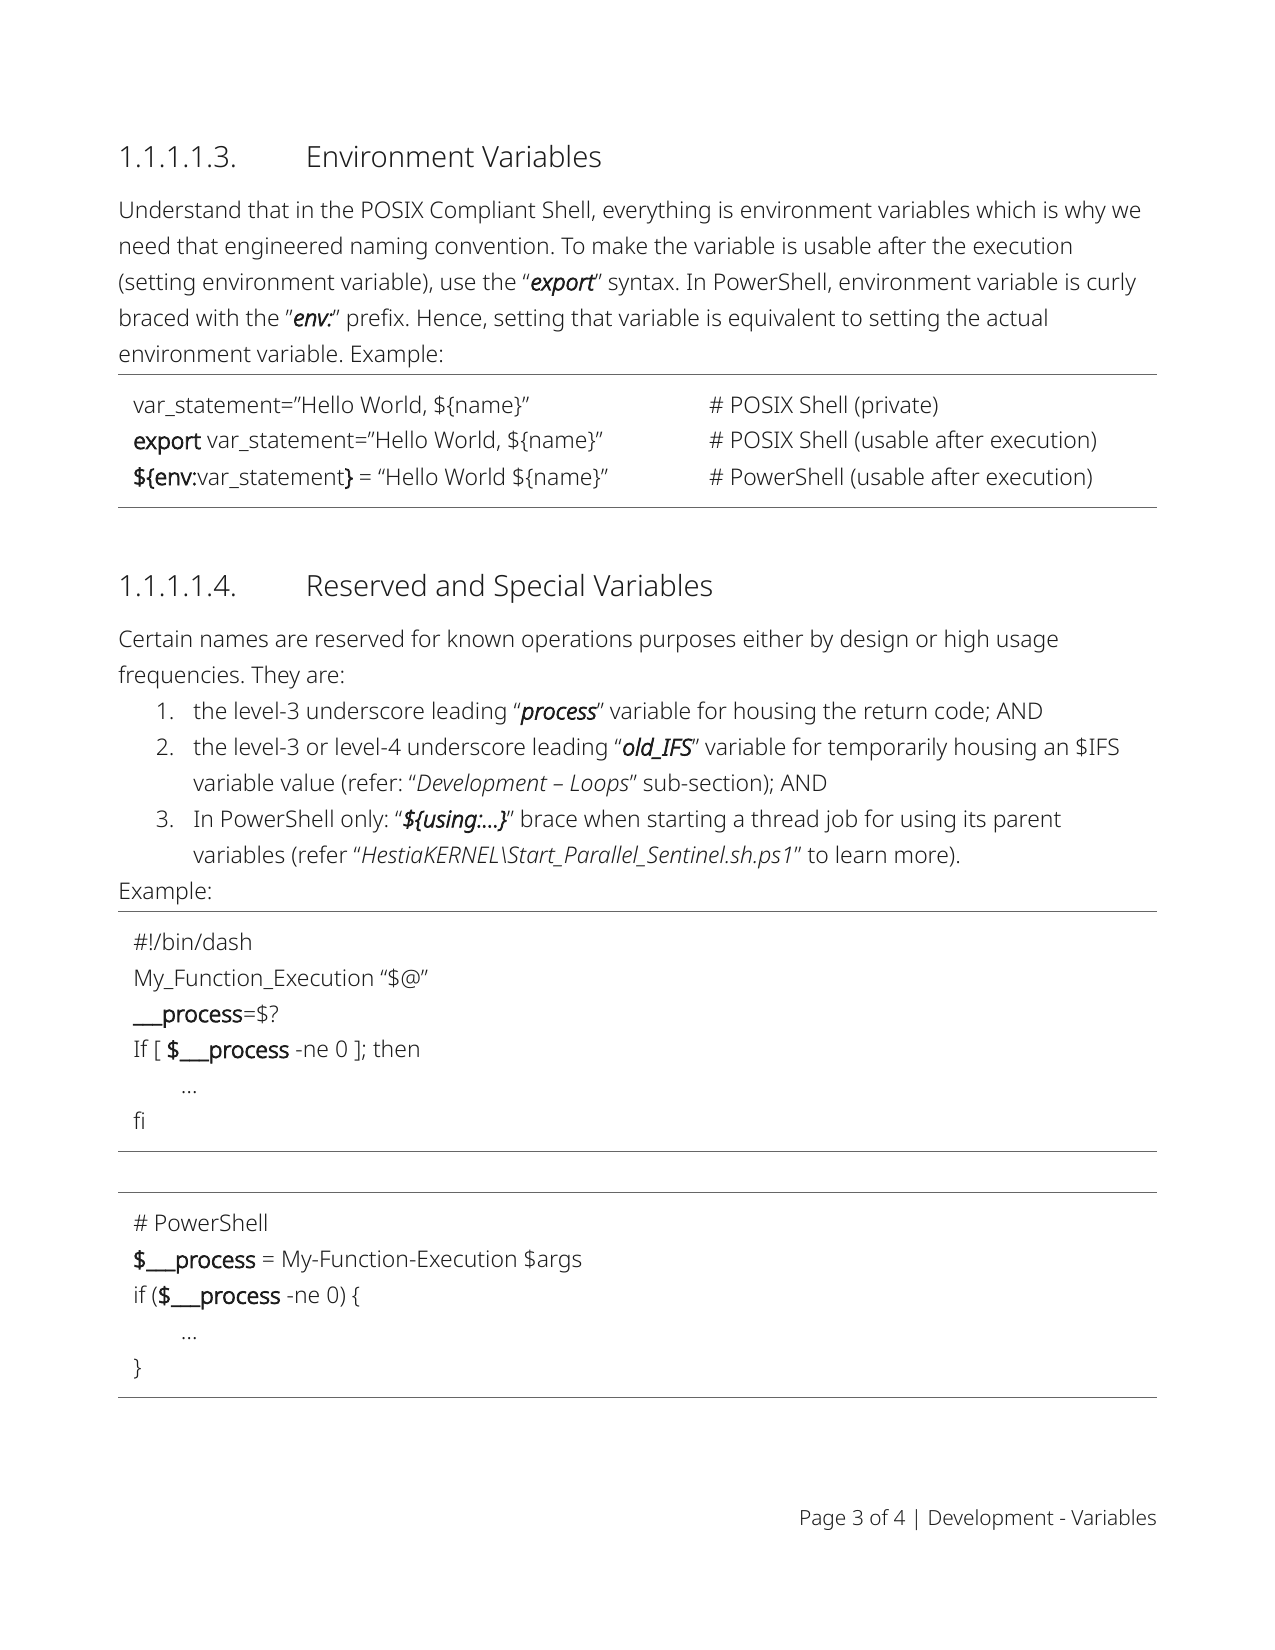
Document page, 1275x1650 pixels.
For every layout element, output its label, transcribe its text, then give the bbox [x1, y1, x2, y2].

text } [118, 1336, 1157, 1397]
text # PowerShell [118, 1193, 1157, 1228]
text ___process=$? [118, 982, 1157, 1018]
text … [118, 1054, 1157, 1090]
text My_Function_Execution “$@” [118, 946, 1157, 982]
text If [ $___process -ne 0 ]; then [118, 1018, 1157, 1054]
text export var_statement=”Hello World, ${name}” # POSIX Shell (usable after execution) [118, 409, 1157, 445]
text Certain names are reserved for known operations purposes either by design or high usage frequencies. They are: [118, 623, 1157, 690]
text … [118, 1300, 1157, 1336]
list the level-3 underscore leading “process” variable for housing the return code; AND [156, 695, 1157, 726]
subtitle Reserved and Special Variables [118, 565, 1157, 605]
text ${env:var_statement} = “Hello World ${name}” # PowerShell (usable after execution) [118, 445, 1157, 507]
text if ($___process -ne 0) { [118, 1264, 1157, 1300]
text var_statement=”Hello World, ${name}” # POSIX Shell (private) [118, 375, 1157, 409]
text Understand that in the POSIX Compliant Shell, everything is environment variables which is why we need that engineered naming convention. To make the variable is usable after the execution (setting environment variable), use the “export” syntax. In PowerShell, environment variable is curly braced with the ”env:” prefix. Hence, setting that variable is equivalent to setting the actual environment variable. Example: [118, 194, 1157, 369]
text fi [118, 1090, 1157, 1151]
list the level-3 or level-4 underscore leading “old_IFS” variable for temporarily housing an $IFS variable value (refer: “Development – Loops” sub-section); AND [156, 731, 1157, 798]
text Example: [118, 874, 1157, 906]
subtitle Environment Variables [118, 136, 1157, 176]
text $___process = My-Function-Execution $args [118, 1228, 1157, 1264]
list In PowerShell only: “${using:…}” brace when starting a thread job for using its parent variables (refer “HestiaKERNEL\Start_Parallel_Sentinel.sh.ps1” to learn more). [156, 803, 1157, 870]
text #!/bin/dash [118, 912, 1157, 946]
